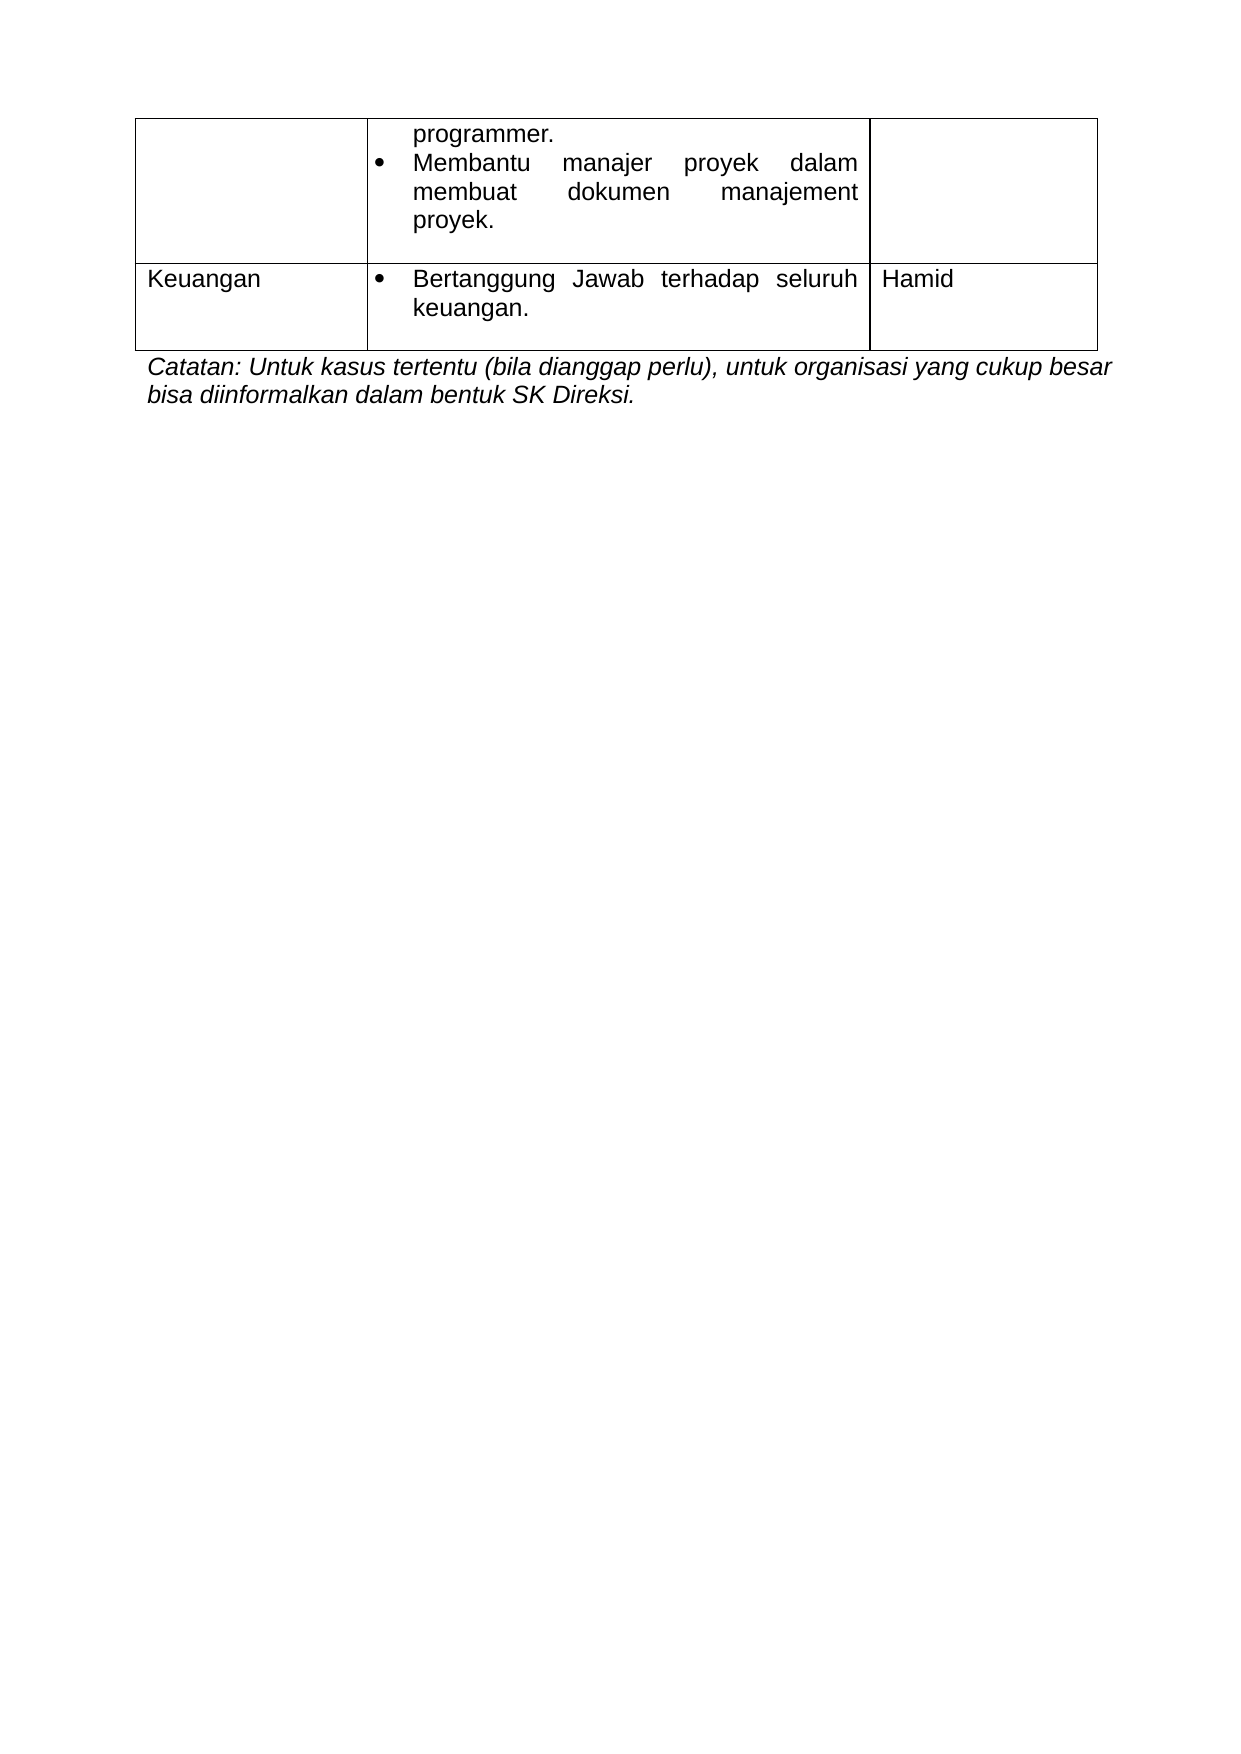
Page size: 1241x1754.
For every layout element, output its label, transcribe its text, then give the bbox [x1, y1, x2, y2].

table_cell Membuat Dokumentasi proyek dari awal sampai akhir proyek Membuat dokumentasi sistem(Desain Spesifikasi Sistem), Berkoordinas dengan System Analist, designer dan programmer. Membantu manajer proyek dalam membuat dokumen manajement proyek. [368, 119, 869, 263]
table_cell [871, 119, 1097, 263]
table_cell [136, 119, 367, 263]
table_cell Keuangan [136, 264, 367, 350]
table_cell Bertanggung Jawab terhadap seluruh keuangan. [368, 264, 869, 350]
table_cell Hamid [871, 264, 1097, 350]
text Catatan: Untuk kasus tertentu (bila dianggap perlu), untuk organisasi yang cukup besar bisa diinformalkan dalam bentuk SK Direksi. [147, 351, 1122, 409]
